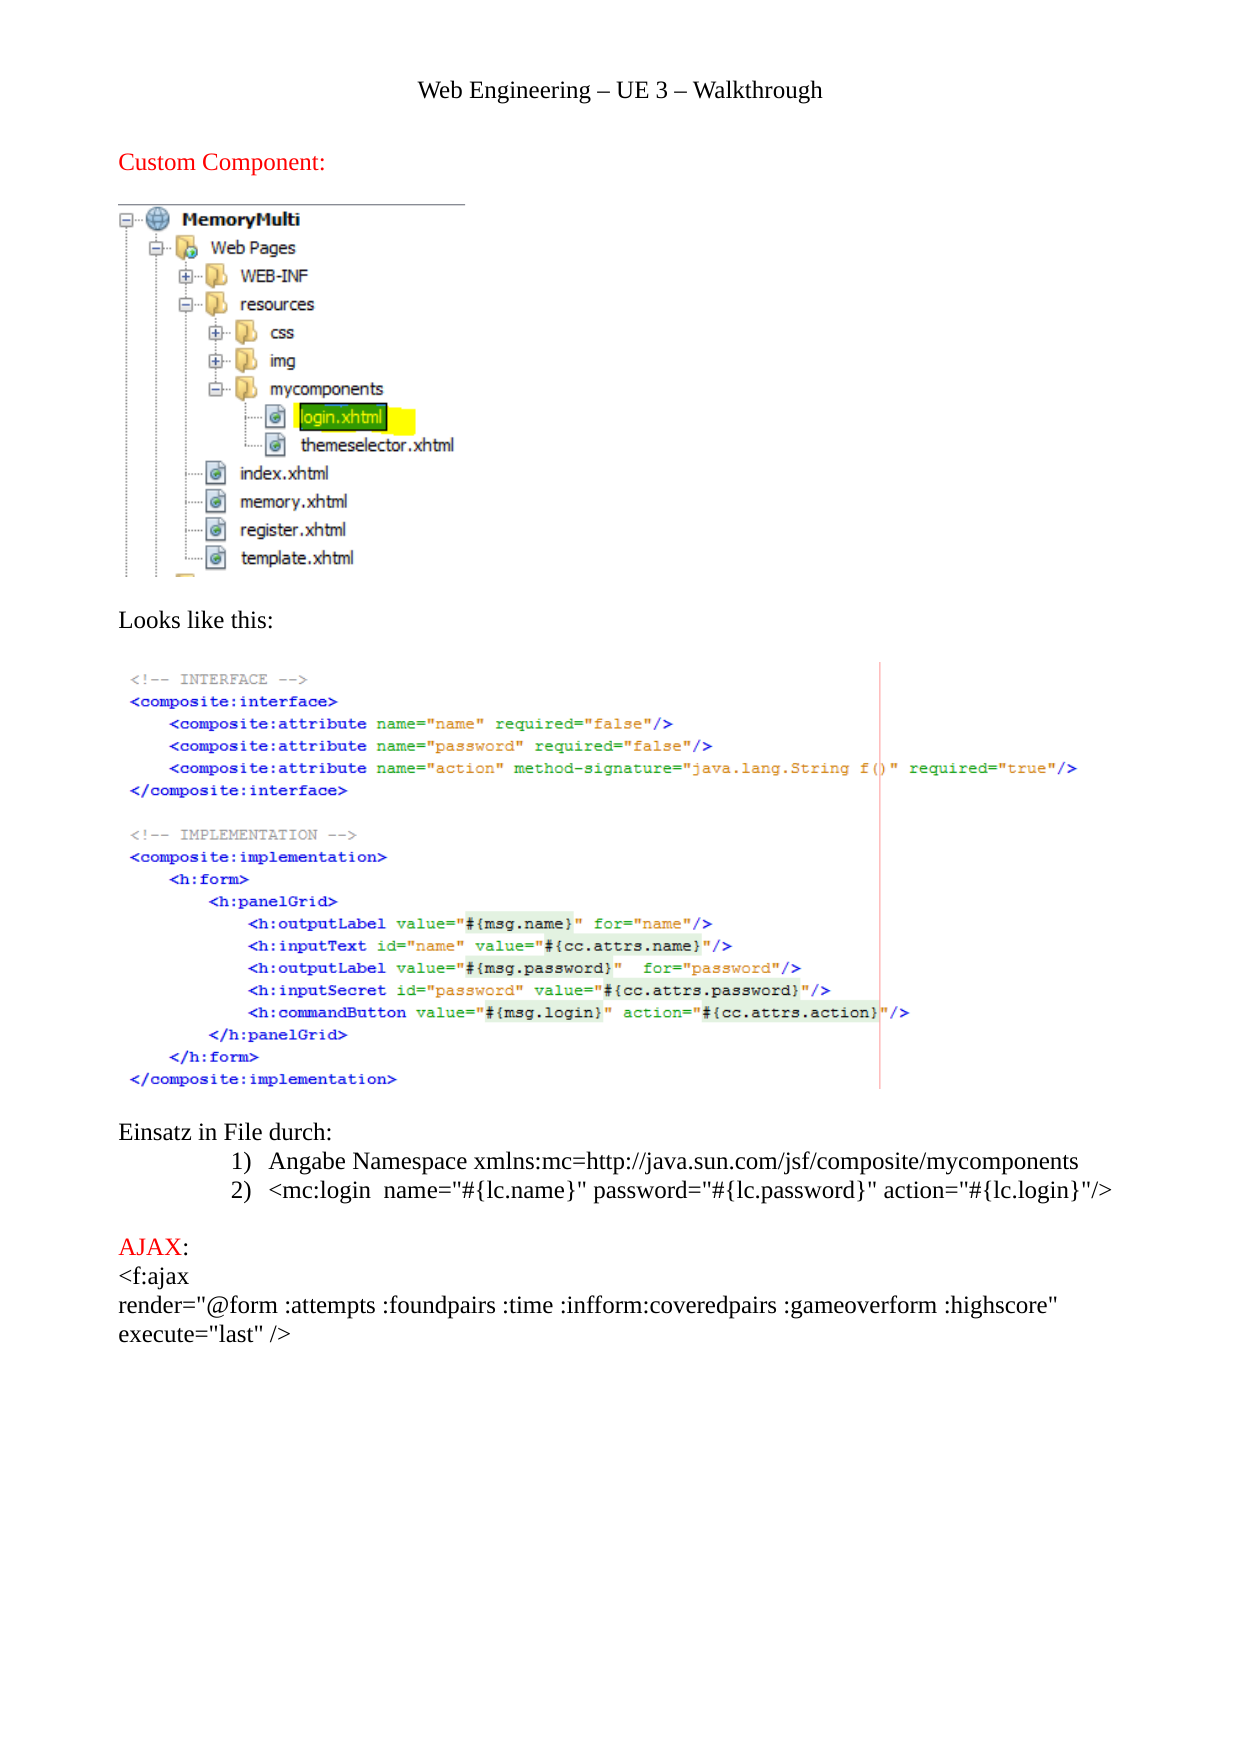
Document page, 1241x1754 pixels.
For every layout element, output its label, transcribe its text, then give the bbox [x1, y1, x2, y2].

text AJAX: [118, 1232, 1122, 1261]
text Einsatz in File durch: [118, 1117, 1122, 1146]
list <mc:login name="#{lc.name}" password="#{lc.password}" action="#{lc.login}"/> [231, 1175, 1122, 1204]
text <f:ajax render="@form :attempts :foundpairs :time :infform:coveredpairs :gameoverform :highscore" execute="last" /> [118, 1261, 1122, 1347]
picture [118, 662, 1122, 1089]
text Custom Component: [118, 147, 1122, 176]
list Angabe Namespace xmlns:mc=http://java.sun.com/jsf/composite/mycomponents [231, 1146, 1122, 1175]
picture [118, 204, 465, 577]
text Looks like this: [118, 605, 1122, 634]
